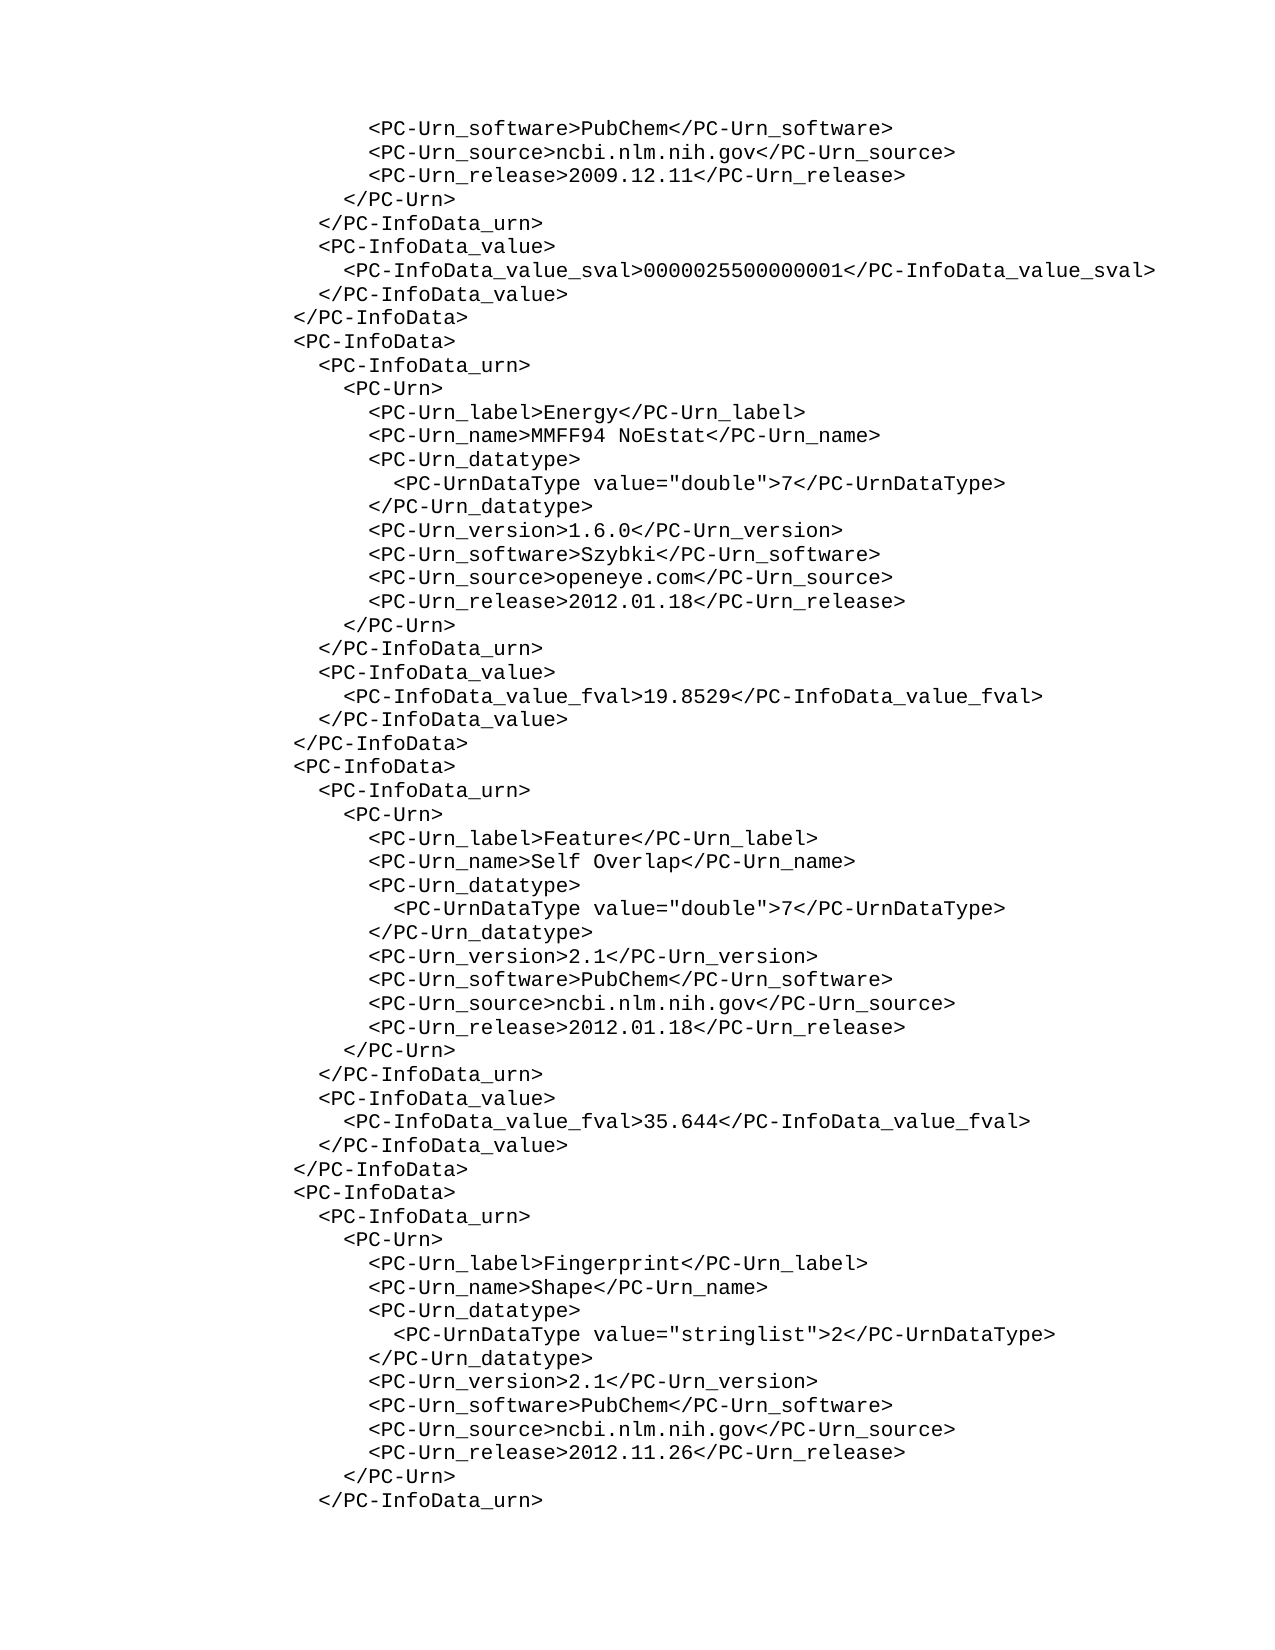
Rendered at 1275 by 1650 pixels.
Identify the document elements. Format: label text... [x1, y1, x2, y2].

text <PC-InfoData> [118, 331, 1157, 354]
text <PC-Urn_name>MMFF94 NoEstat</PC-Urn_name> [118, 426, 1157, 449]
text <PC-Urn_software>PubChem</PC-Urn_software> [118, 1395, 1157, 1419]
text <PC-Urn_source>ncbi.nlm.nih.gov</PC-Urn_source> [118, 142, 1157, 165]
text </PC-InfoData_urn> [118, 638, 1157, 662]
text </PC-InfoData_urn> [118, 1489, 1157, 1513]
text </PC-InfoData_urn> [118, 213, 1157, 236]
text <PC-InfoData_urn> [118, 354, 1157, 378]
text <PC-Urn_release>2012.01.18</PC-Urn_release> [118, 1017, 1157, 1040]
text <PC-Urn_software>Szybki</PC-Urn_software> [118, 544, 1157, 567]
text </PC-Urn> [118, 1040, 1157, 1064]
text <PC-InfoData_value> [118, 1088, 1157, 1111]
text <PC-InfoData_value_sval>0000025500000001</PC-InfoData_value_sval> [118, 260, 1157, 284]
text <PC-Urn_source>ncbi.nlm.nih.gov</PC-Urn_source> [118, 993, 1157, 1017]
text </PC-Urn> [118, 615, 1157, 638]
text <PC-UrnDataType value="double">7</PC-UrnDataType> [118, 898, 1157, 922]
text </PC-Urn> [118, 189, 1157, 213]
text </PC-Urn> [118, 1466, 1157, 1489]
text <PC-InfoData_value_fval>19.8529</PC-InfoData_value_fval> [118, 686, 1157, 709]
text <PC-Urn_release>2012.01.18</PC-Urn_release> [118, 591, 1157, 615]
text <PC-Urn_name>Shape</PC-Urn_name> [118, 1277, 1157, 1300]
text <PC-Urn_datatype> [118, 1300, 1157, 1324]
text <PC-InfoData_value> [118, 662, 1157, 686]
text </PC-Urn_datatype> [118, 922, 1157, 946]
text <PC-InfoData_urn> [118, 780, 1157, 804]
text <PC-Urn_version>2.1</PC-Urn_version> [118, 946, 1157, 969]
text <PC-Urn_name>Self Overlap</PC-Urn_name> [118, 851, 1157, 875]
text </PC-InfoData> [118, 733, 1157, 757]
text <PC-Urn_version>1.6.0</PC-Urn_version> [118, 520, 1157, 544]
text <PC-Urn_release>2012.11.26</PC-Urn_release> [118, 1442, 1157, 1466]
text </PC-InfoData_value> [118, 284, 1157, 307]
text <PC-InfoData> [118, 757, 1157, 780]
text <PC-Urn_version>2.1</PC-Urn_version> [118, 1371, 1157, 1395]
text <PC-Urn> [118, 804, 1157, 827]
text </PC-InfoData> [118, 307, 1157, 331]
text <PC-Urn_software>PubChem</PC-Urn_software> [118, 118, 1157, 142]
text <PC-InfoData_urn> [118, 1206, 1157, 1229]
text <PC-Urn_label>Energy</PC-Urn_label> [118, 402, 1157, 426]
text </PC-InfoData_value> [118, 1135, 1157, 1158]
text </PC-InfoData> [118, 1158, 1157, 1182]
text <PC-Urn_datatype> [118, 875, 1157, 898]
text <PC-Urn_source>openeye.com</PC-Urn_source> [118, 567, 1157, 591]
text <PC-Urn> [118, 378, 1157, 402]
text </PC-InfoData_value> [118, 709, 1157, 733]
text </PC-Urn_datatype> [118, 496, 1157, 520]
text <PC-Urn_release>2009.12.11</PC-Urn_release> [118, 165, 1157, 189]
text <PC-Urn> [118, 1229, 1157, 1253]
text <PC-Urn_source>ncbi.nlm.nih.gov</PC-Urn_source> [118, 1419, 1157, 1442]
text </PC-InfoData_urn> [118, 1064, 1157, 1088]
text <PC-InfoData_value_fval>35.644</PC-InfoData_value_fval> [118, 1111, 1157, 1135]
text <PC-Urn_label>Fingerprint</PC-Urn_label> [118, 1253, 1157, 1277]
text <PC-Urn_datatype> [118, 449, 1157, 473]
text <PC-UrnDataType value="stringlist">2</PC-UrnDataType> [118, 1324, 1157, 1348]
text <PC-Urn_label>Feature</PC-Urn_label> [118, 827, 1157, 851]
text <PC-InfoData> [118, 1182, 1157, 1206]
text <PC-Urn_software>PubChem</PC-Urn_software> [118, 969, 1157, 993]
text <PC-InfoData_value> [118, 236, 1157, 260]
text <PC-UrnDataType value="double">7</PC-UrnDataType> [118, 473, 1157, 496]
text </PC-Urn_datatype> [118, 1348, 1157, 1371]
